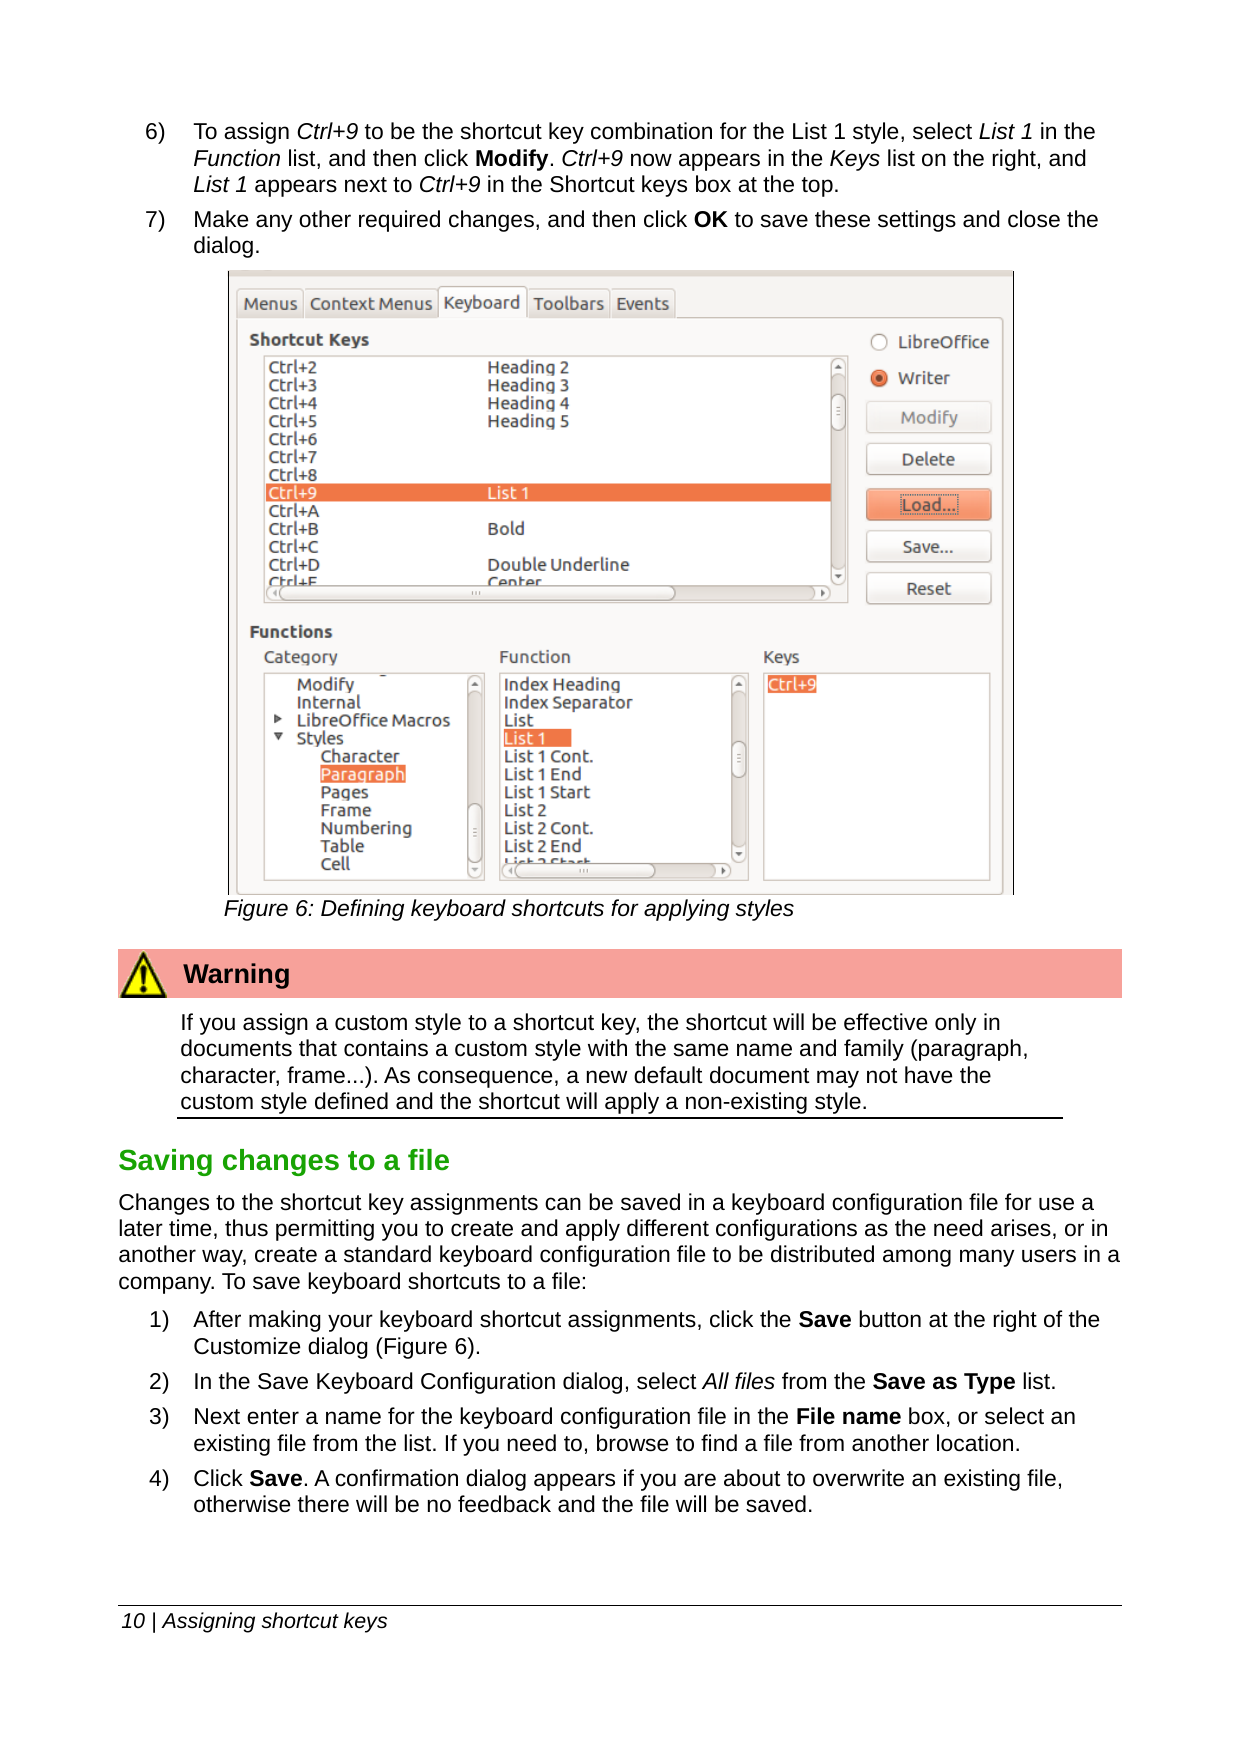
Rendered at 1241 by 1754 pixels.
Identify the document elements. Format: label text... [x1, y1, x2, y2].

picture [119, 950, 167, 998]
list Click Save. A confirmation dialog appears if you are about to overwrite an existing file, otherwise there will be no feedback and the file will be saved. [169, 1465, 1122, 1517]
list Changes to the shortcut key assignments can be saved in a keyboard configuration file for use a later time, thus permitting you to create and apply different configurations as the need arises, or in another way, create a standard keyboard configuration file to be distributed among many users in a company. To save keyboard shortcuts to a file: [118, 1188, 1122, 1294]
list To assign Ctrl+9 to be the shortcut key combination for the List 1 style, select List 1 in the Function list, and then click Modify. Ctrl+9 now appears in the Keys list on the right, and List 1 appears next to Ctrl+9 in the Shortcut keys box at the top. [165, 118, 1122, 197]
text Figure 6: Defining keyboard shortcuts for applying styles [223, 271, 1017, 921]
subtitle Warning [118, 949, 1122, 998]
picture [227, 270, 1013, 895]
list Next enter a name for the keyboard configuration file in the File name box, or select an existing file from the list. If you need to, browse to find a file from another location. [169, 1403, 1122, 1456]
list In the Save Keyboard Configuration dialog, select All files from the Save as Type list. [169, 1368, 1122, 1394]
list After making your keyboard shortcut assignments, click the Save button at the right of the Customize dialog (Figure 6). [169, 1306, 1122, 1359]
subtitle Saving changes to a file [118, 1143, 1122, 1177]
list Make any other required changes, and then click OK to save these settings and close the dialog. [165, 206, 1122, 259]
text If you assign a custom style to a shortcut key, the shortcut will be effective only in documents that contains a custom style with the same name and family (paragraph, character, frame...). As consequence, a new default document may not have the custom style defined and the shortcut will apply a non-existing style. [177, 1006, 1063, 1117]
